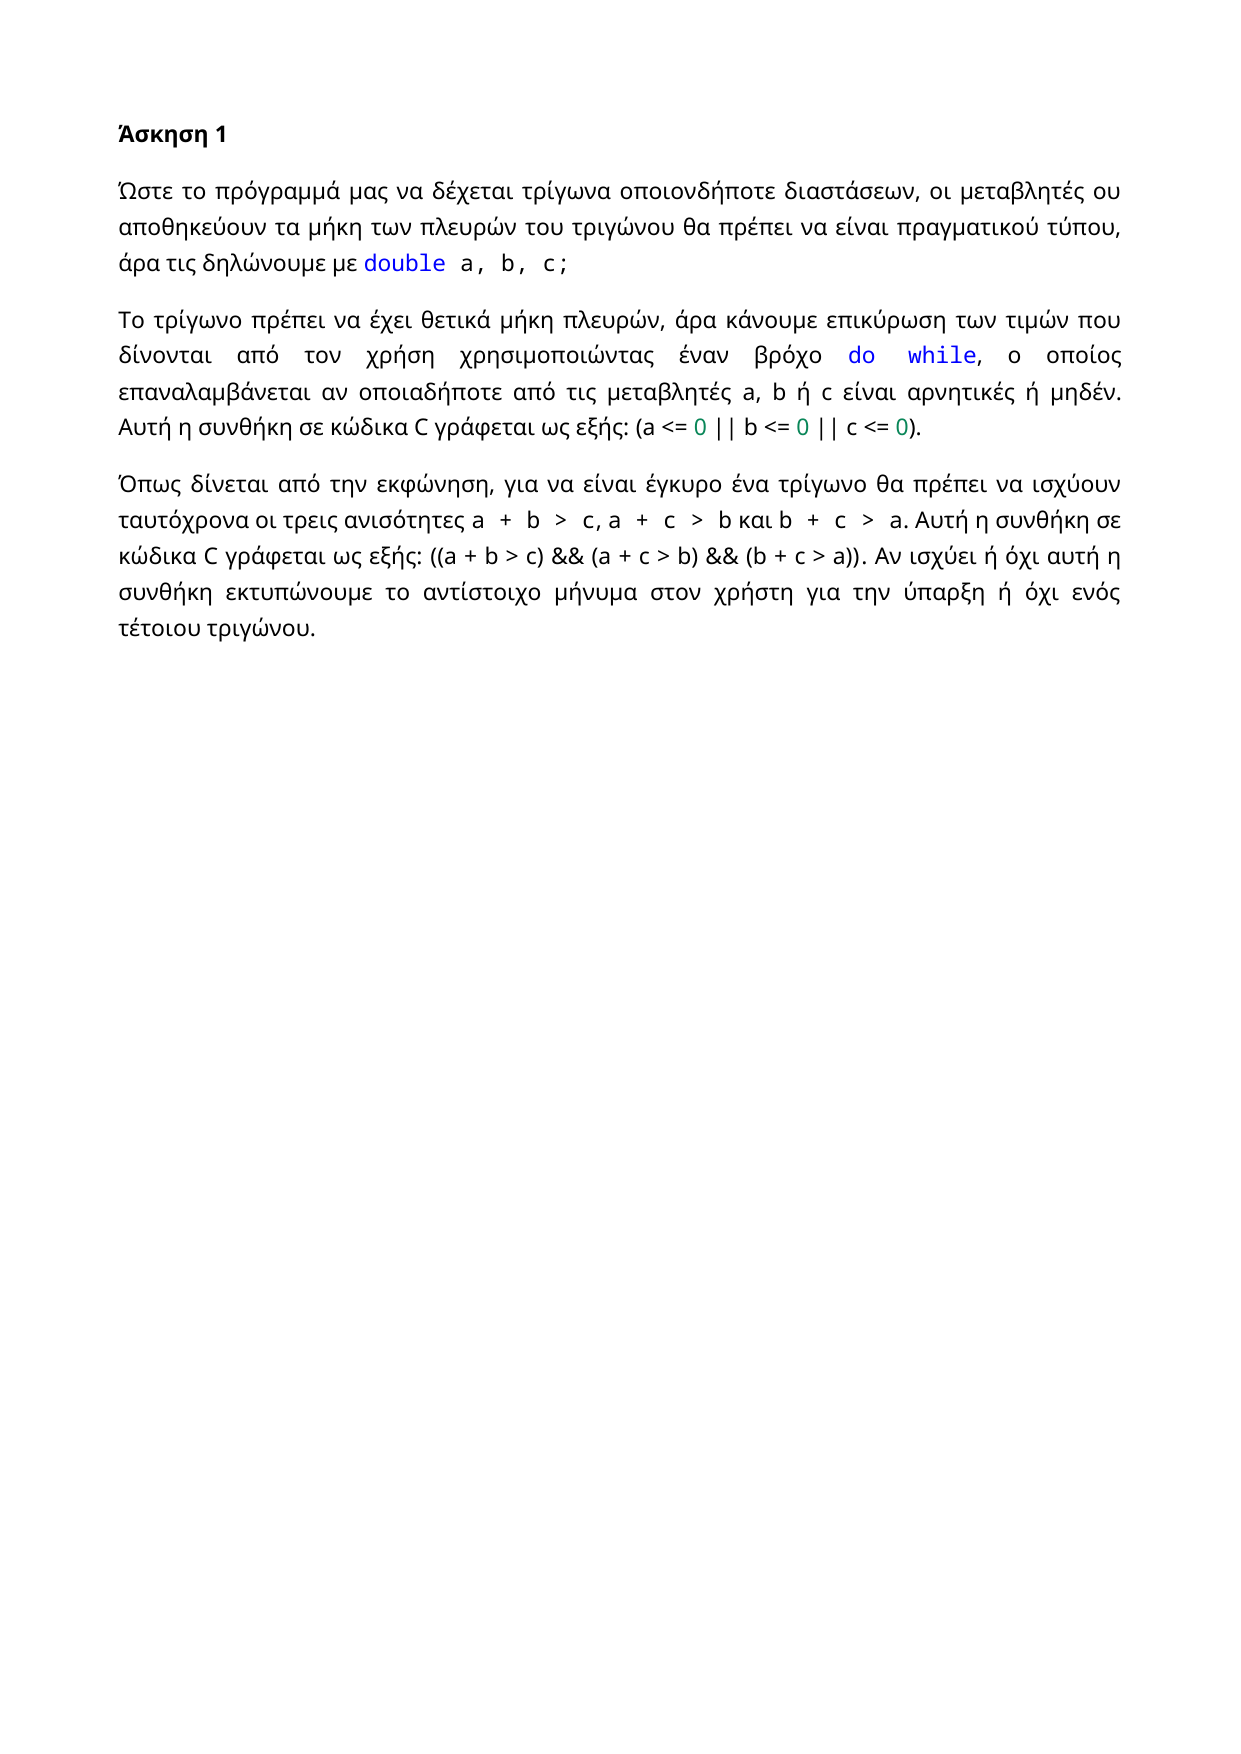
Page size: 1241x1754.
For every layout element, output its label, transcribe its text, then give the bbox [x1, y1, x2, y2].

text Όπως δίνεται από την εκφώνηση, για να είναι έγκυρο ένα τρίγωνο θα πρέπει να ισχύουν ταυτόχρονα οι τρεις ανισότητες a + b > c, a + c > b και b + c > a. Αυτή η συνθήκη σε κώδικα C γράφεται ως εξής: ((a + b > c) && (a + c > b) && (b + c > a)). Αν ισχύει ή όχι αυτή η συνθήκη εκτυπώνουμε το αντίστοιχο μήνυμα στον χρήστη για την ύπαρξη ή όχι ενός τέτοιου τριγώνου. [118, 468, 1122, 643]
text Ώστε το πρόγραμμά μας να δέχεται τρίγωνα οποιονδήποτε διαστάσεων, οι μεταβλητές ου αποθηκεύουν τα μήκη των πλευρών του τριγώνου θα πρέπει να είναι πραγματικού τύπου, άρα τις δηλώνουμε με double a, b, c; [118, 175, 1122, 278]
text Άσκηση 1 [118, 118, 1122, 149]
text Το τρίγωνο πρέπει να έχει θετικά μήκη πλευρών, άρα κάνουμε επικύρωση των τιμών που δίνονται από τον χρήση χρησιμοποιώντας έναν βρόχο do while, ο οποίος επαναλαμβάνεται αν οποιαδήποτε από τις μεταβλητές a, b ή c είναι αρνητικές ή μηδέν. Αυτή η συνθήκη σε κώδικα C γράφεται ως εξής: (a <= 0 || b <= 0 || c <= 0). [118, 303, 1122, 443]
